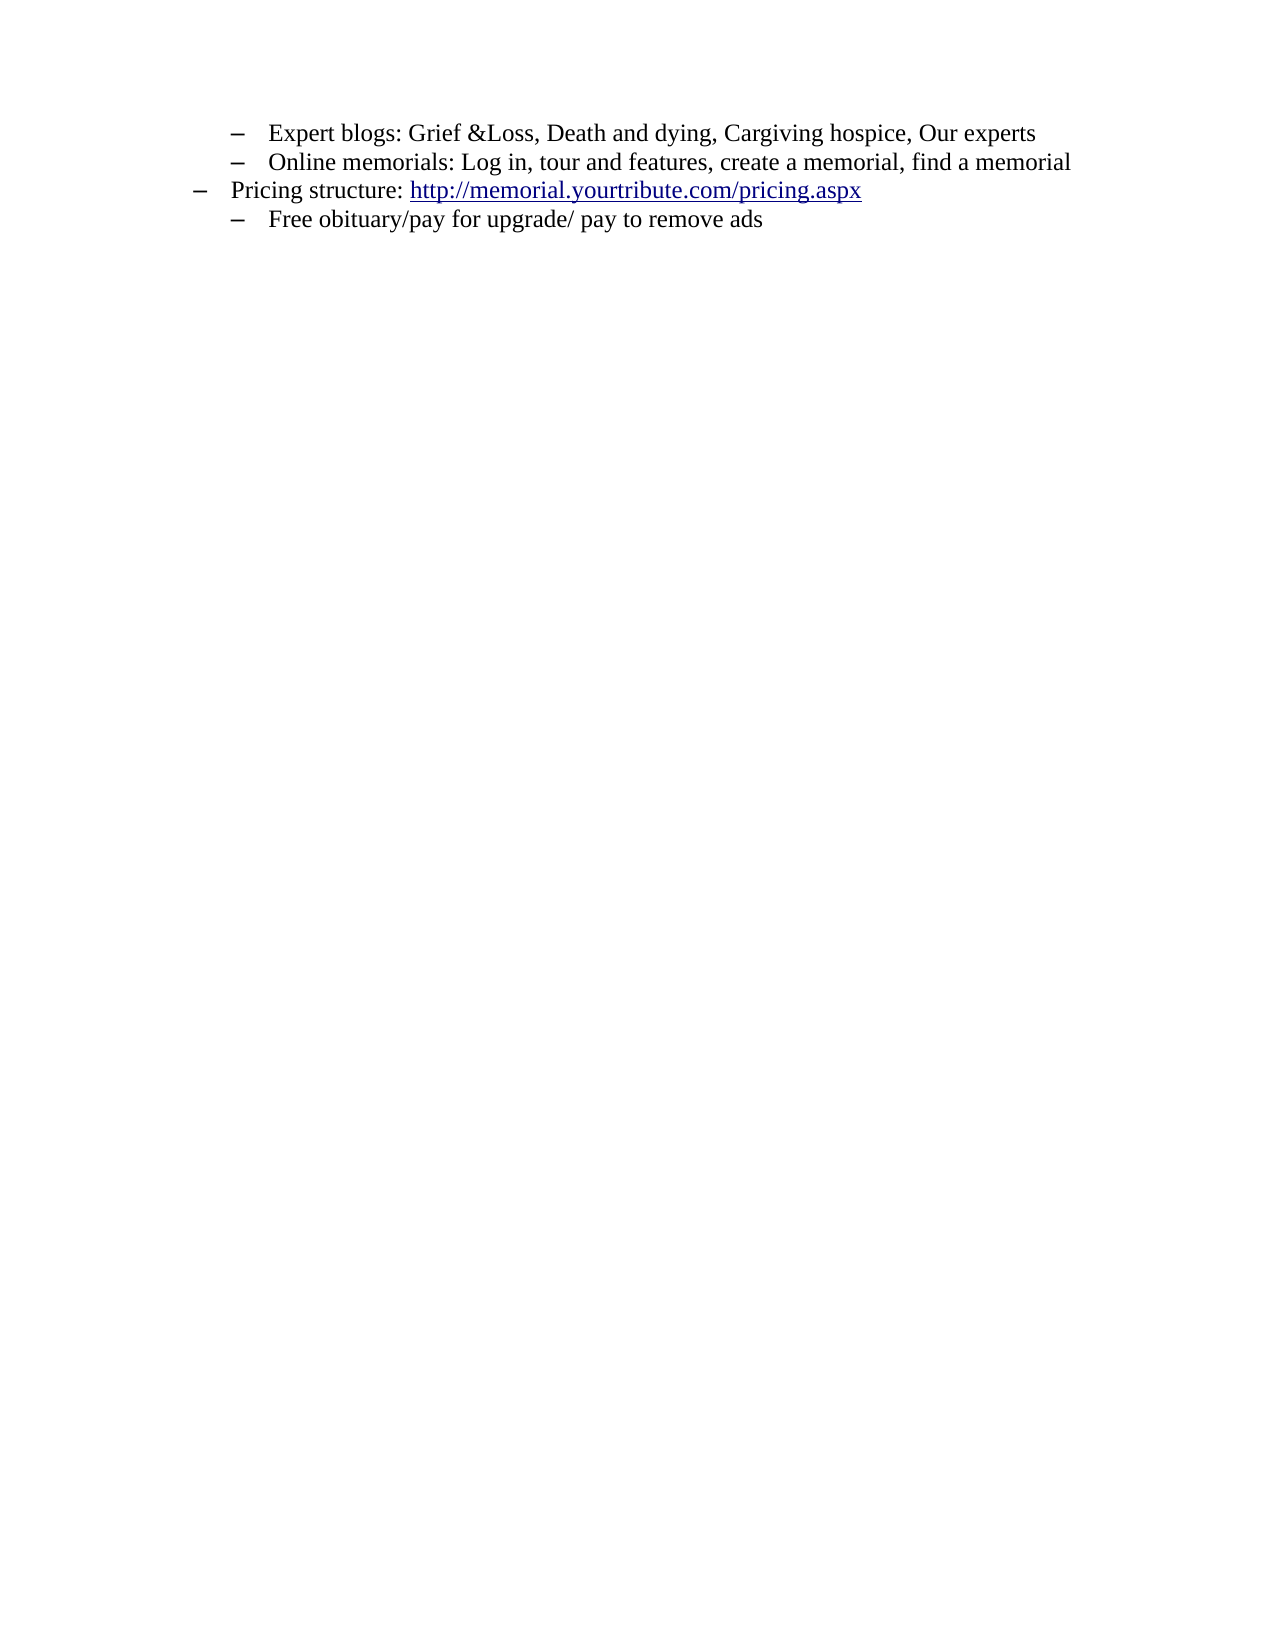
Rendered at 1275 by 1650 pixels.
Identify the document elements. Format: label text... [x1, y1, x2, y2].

list Free obituary/pay for upgrade/ pay to remove ads [231, 204, 1157, 233]
list Online memorials: Log in, tour and features, create a memorial, find a memorial [231, 147, 1157, 176]
list Pricing structure: http://memorial.yourtribute.com/pricing.aspx [193, 176, 1157, 204]
list Expert blogs: Grief &Loss, Death and dying, Cargiving hospice, Our experts [231, 118, 1157, 147]
